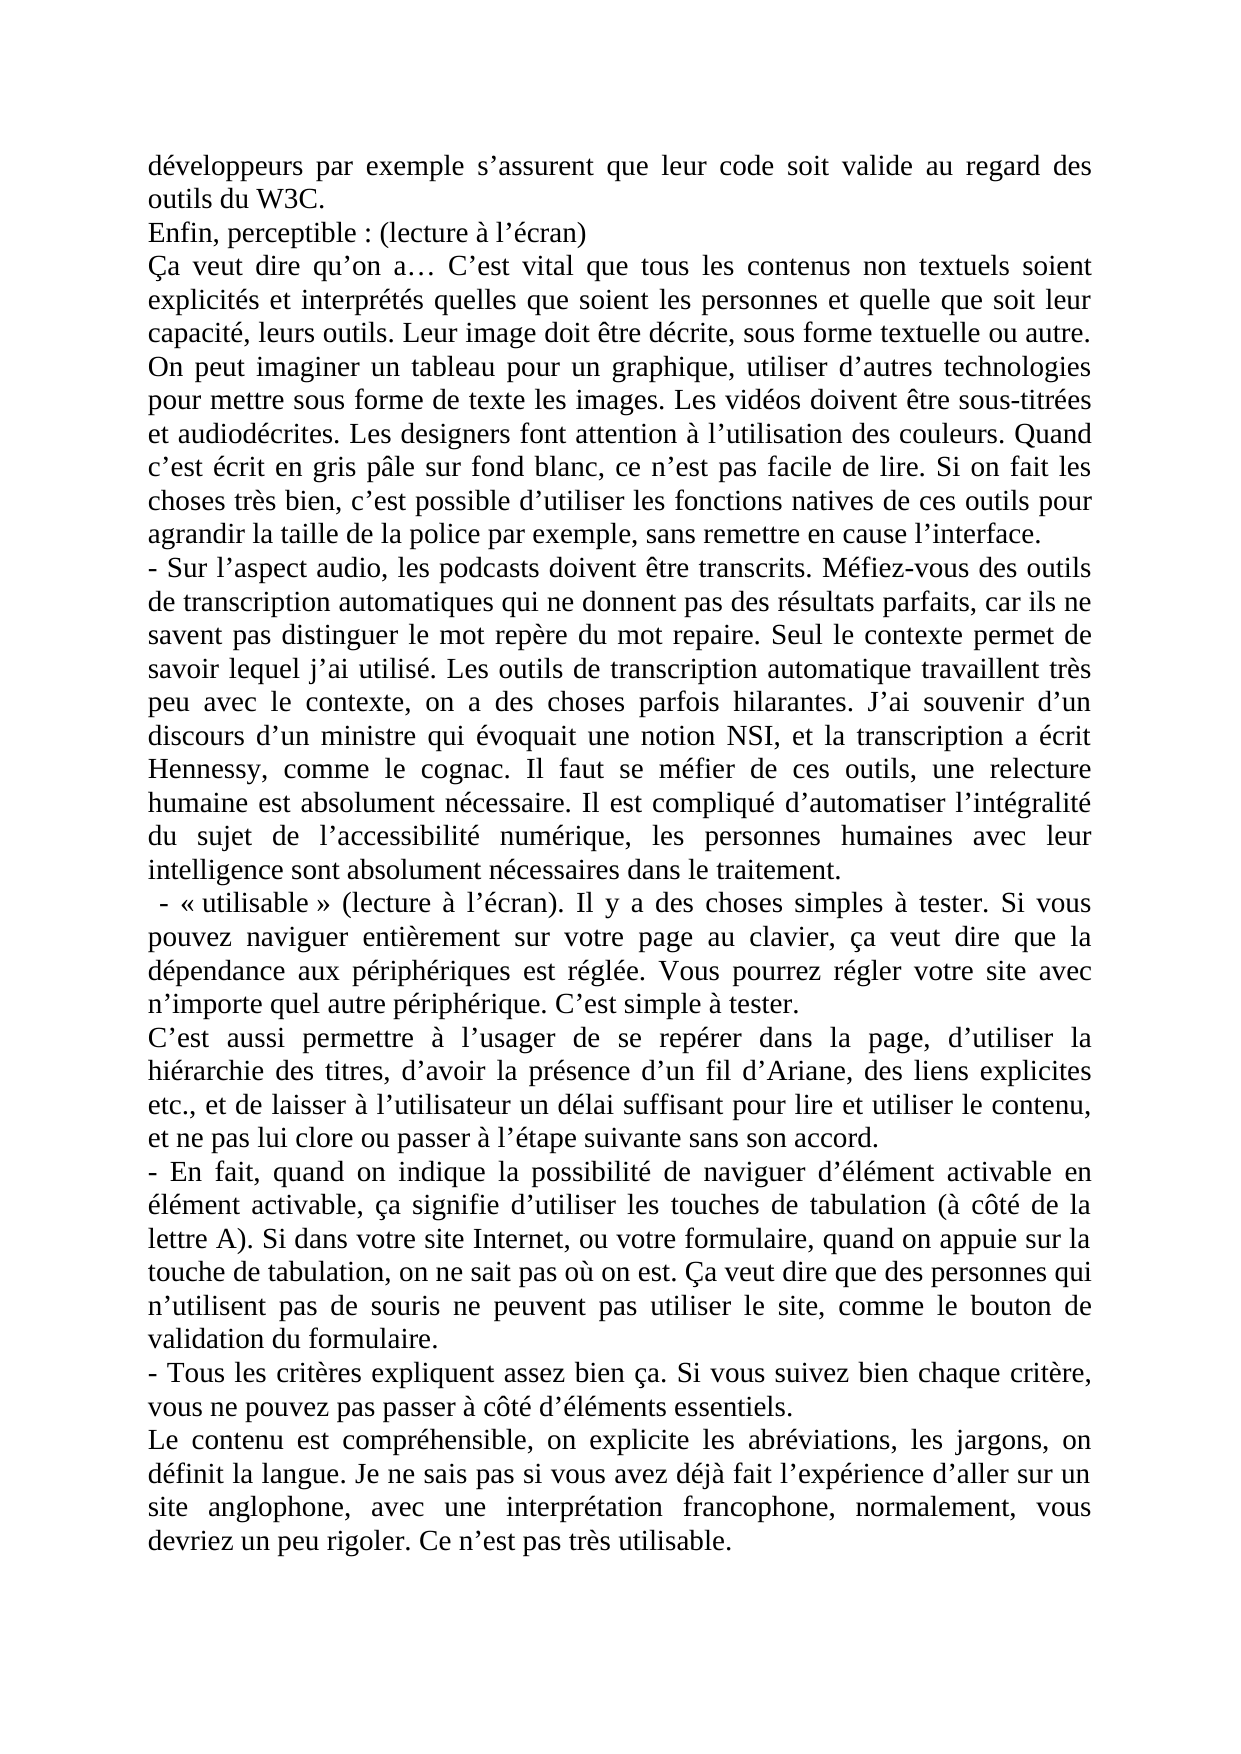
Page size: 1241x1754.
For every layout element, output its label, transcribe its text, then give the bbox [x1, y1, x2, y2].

text développeurs par exemple s’assurent que leur code soit valide au regard des outils du W3C. [148, 148, 1093, 215]
text C’est aussi permettre à l’usager de se repérer dans la page, d’utiliser la hiérarchie des titres, d’avoir la présence d’un fil d’Ariane, des liens explicites etc., et de laisser à l’utilisateur un délai suffisant pour lire et utiliser le contenu, et ne pas lui clore ou passer à l’étape suivante sans son accord. [148, 1020, 1093, 1154]
text Ça veut dire qu’on a… C’est vital que tous les contenus non textuels soient explicités et interprétés quelles que soient les personnes et quelle que soit leur capacité, leurs outils. Leur image doit être décrite, sous forme textuelle ou autre. On peut imaginer un tableau pour un graphique, utiliser d’autres technologies pour mettre sous forme de texte les images. Les vidéos doivent être sous-titrées et audiodécrites. Les designers font attention à l’utilisation des couleurs. Quand c’est écrit en gris pâle sur fond blanc, ce n’est pas facile de lire. Si on fait les choses très bien, c’est possible d’utiliser les fonctions natives de ces outils pour agrandir la taille de la police par exemple, sans remettre en cause l’interface. [148, 248, 1093, 550]
text - En fait, quand on indique la possibilité de naviguer d’élément activable en élément activable, ça signifie d’utiliser les touches de tabulation (à côté de la lettre A). Si dans votre site Internet, ou votre formulaire, quand on appuie sur la touche de tabulation, on ne sait pas où on est. Ça veut dire que des personnes qui n’utilisent pas de souris ne peuvent pas utiliser le site, comme le bouton de validation du formulaire. [148, 1154, 1093, 1355]
text Le contenu est compréhensible, on explicite les abréviations, les jargons, on définit la langue. Je ne sais pas si vous avez déjà fait l’expérience d’aller sur un site anglophone, avec une interprétation francophone, normalement, vous devriez un peu rigoler. Ce n’est pas très utilisable. [148, 1422, 1093, 1556]
text Enfin, perceptible : (lecture à l’écran) [148, 215, 1093, 248]
text - Sur l’aspect audio, les podcasts doivent être transcrits. Méfiez-vous des outils de transcription automatiques qui ne donnent pas des résultats parfaits, car ils ne savent pas distinguer le mot repère du mot repaire. Seul le contexte permet de savoir lequel j’ai utilisé. Les outils de transcription automatique travaillent très peu avec le contexte, on a des choses parfois hilarantes. J’ai souvenir d’un discours d’un ministre qui évoquait une notion NSI, et la transcription a écrit Hennessy, comme le cognac. Il faut se méfier de ces outils, une relecture humaine est absolument nécessaire. Il est compliqué d’automatiser l’intégralité du sujet de l’accessibilité numérique, les personnes humaines avec leur intelligence sont absolument nécessaires dans le traitement. [148, 550, 1093, 886]
text - Tous les critères expliquent assez bien ça. Si vous suivez bien chaque critère, vous ne pouvez pas passer à côté d’éléments essentiels. [148, 1355, 1093, 1422]
text - « utilisable » (lecture à l’écran). Il y a des choses simples à tester. Si vous pouvez naviguer entièrement sur votre page au clavier, ça veut dire que la dépendance aux périphériques est réglée. Vous pourrez régler votre site avec n’importe quel autre périphérique. C’est simple à tester. [148, 886, 1093, 1020]
